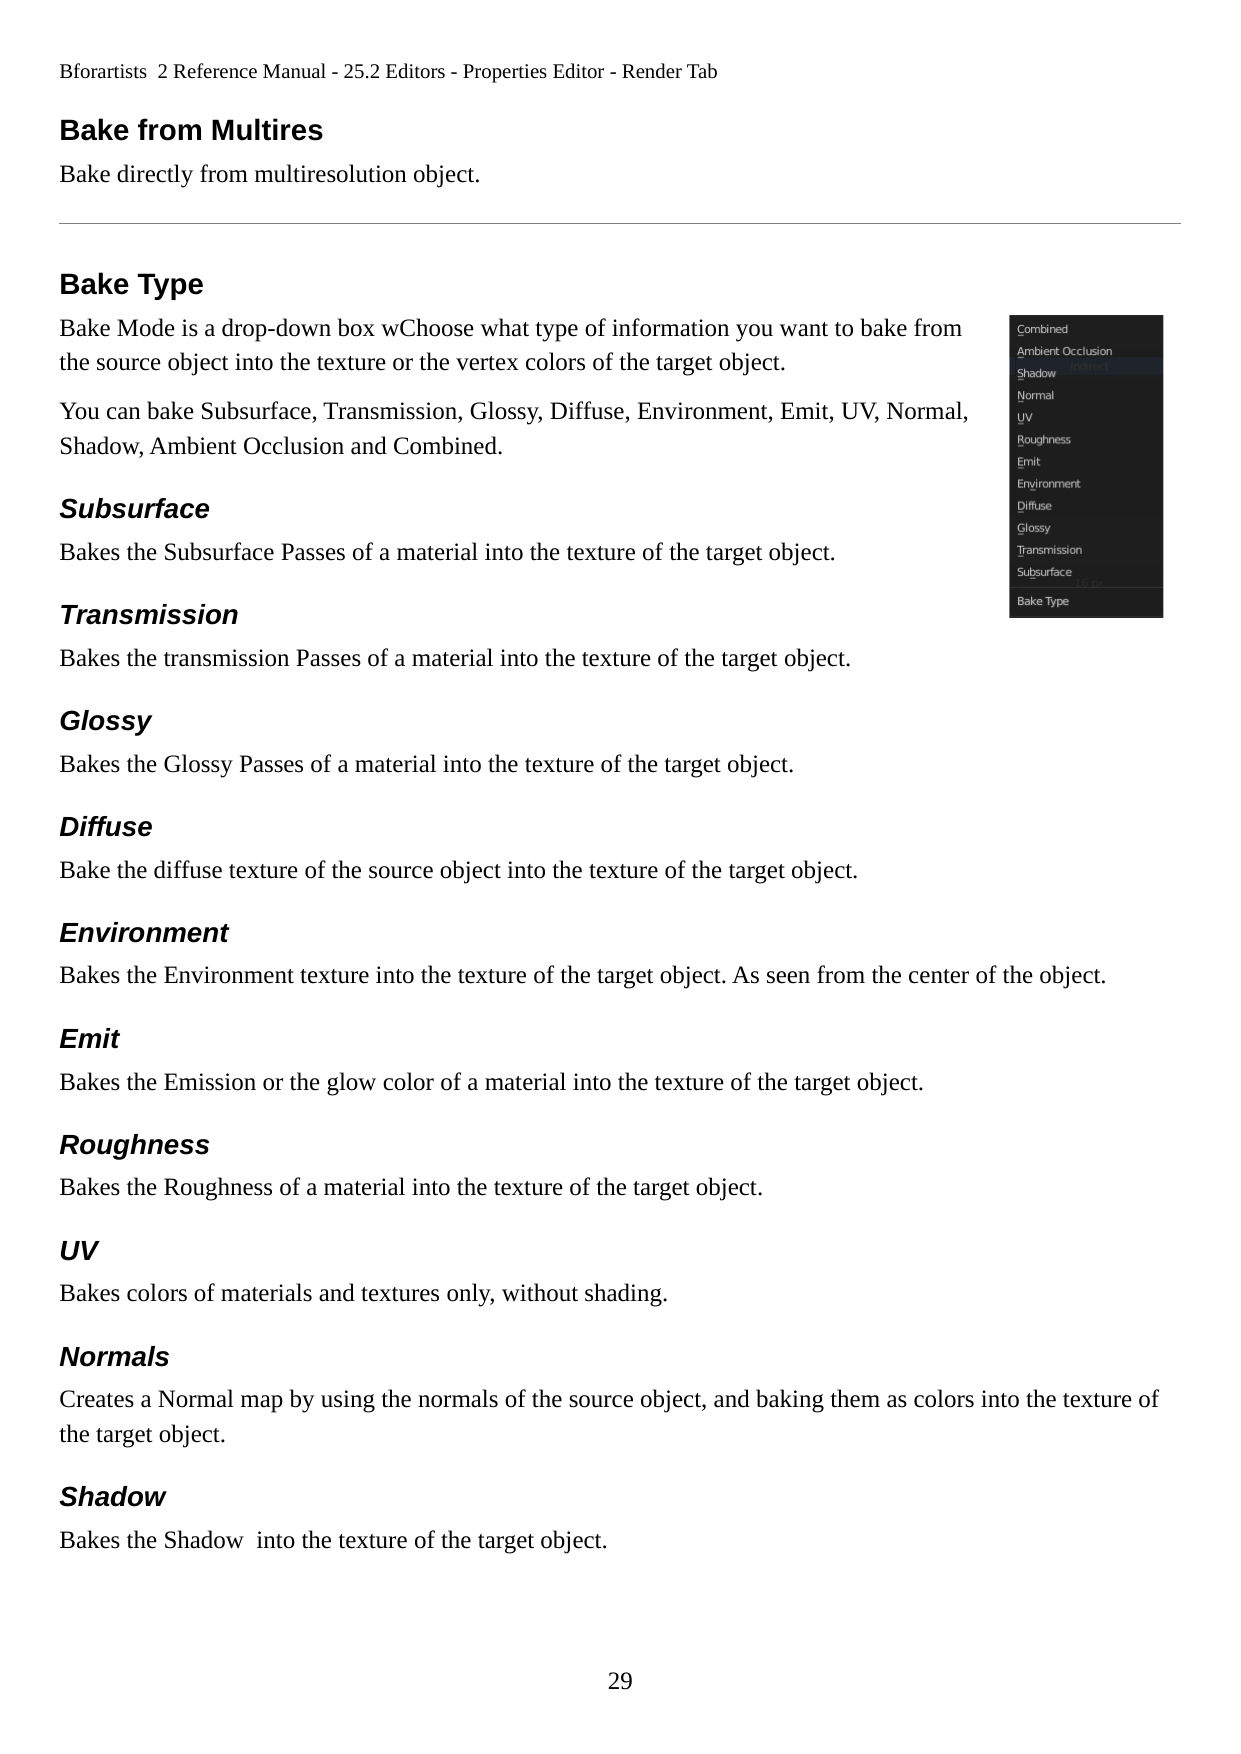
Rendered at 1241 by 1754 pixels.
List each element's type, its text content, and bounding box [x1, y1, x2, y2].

text Bakes the Environment texture into the texture of the target object. As seen from the center of the object. [59, 961, 1181, 989]
subtitle Subsurface [59, 492, 1009, 524]
text Bakes colors of materials and textures only, without shading. [59, 1278, 1181, 1307]
text Bakes the Roughness of a material into the texture of the target object. [59, 1172, 1181, 1201]
text Creates a Normal map by using the normals of the source object, and baking them as colors into the texture of the target object. [59, 1384, 1181, 1448]
subtitle Transmission [59, 598, 1181, 630]
subtitle Diffuse [59, 810, 1181, 842]
subtitle Environment [59, 916, 1181, 948]
picture [1009, 315, 1164, 618]
subtitle Glossy [59, 704, 1181, 736]
text Bake Mode is a drop-down box wChoose what type of information you want to bake from the source object into the texture or the vertex colors of the target object. [59, 313, 1181, 376]
subtitle Bake Type [59, 267, 1181, 300]
subtitle Emit [59, 1022, 1181, 1054]
subtitle Shadow [59, 1480, 1181, 1512]
text Bakes the Shadow into the texture of the target object. [59, 1525, 1181, 1553]
subtitle Roughness [59, 1128, 1181, 1160]
text Bake directly from multiresolution object. [59, 159, 1181, 188]
text Bake the diffuse texture of the source object into the texture of the target object. [59, 855, 1181, 883]
subtitle Bake from Multires [59, 113, 1181, 146]
subtitle Normals [59, 1340, 1181, 1372]
subtitle [1164, 492, 1181, 524]
text Bakes the Glossy Passes of a material into the texture of the target object. [59, 749, 1181, 777]
text Bakes the transmission Passes of a material into the texture of the target object. [59, 643, 1181, 672]
text Bakes the Emission or the glow color of a material into the texture of the target object. [59, 1067, 1181, 1095]
subtitle UV [59, 1234, 1181, 1266]
text Bakes the Subsurface Passes of a material into the texture of the target object. [59, 537, 1009, 566]
text You can bake Subsurface, Transmission, Glossy, Diffuse, Environment, Emit, UV, Normal, Shadow, Ambient Occlusion and Combined. [59, 396, 1009, 460]
